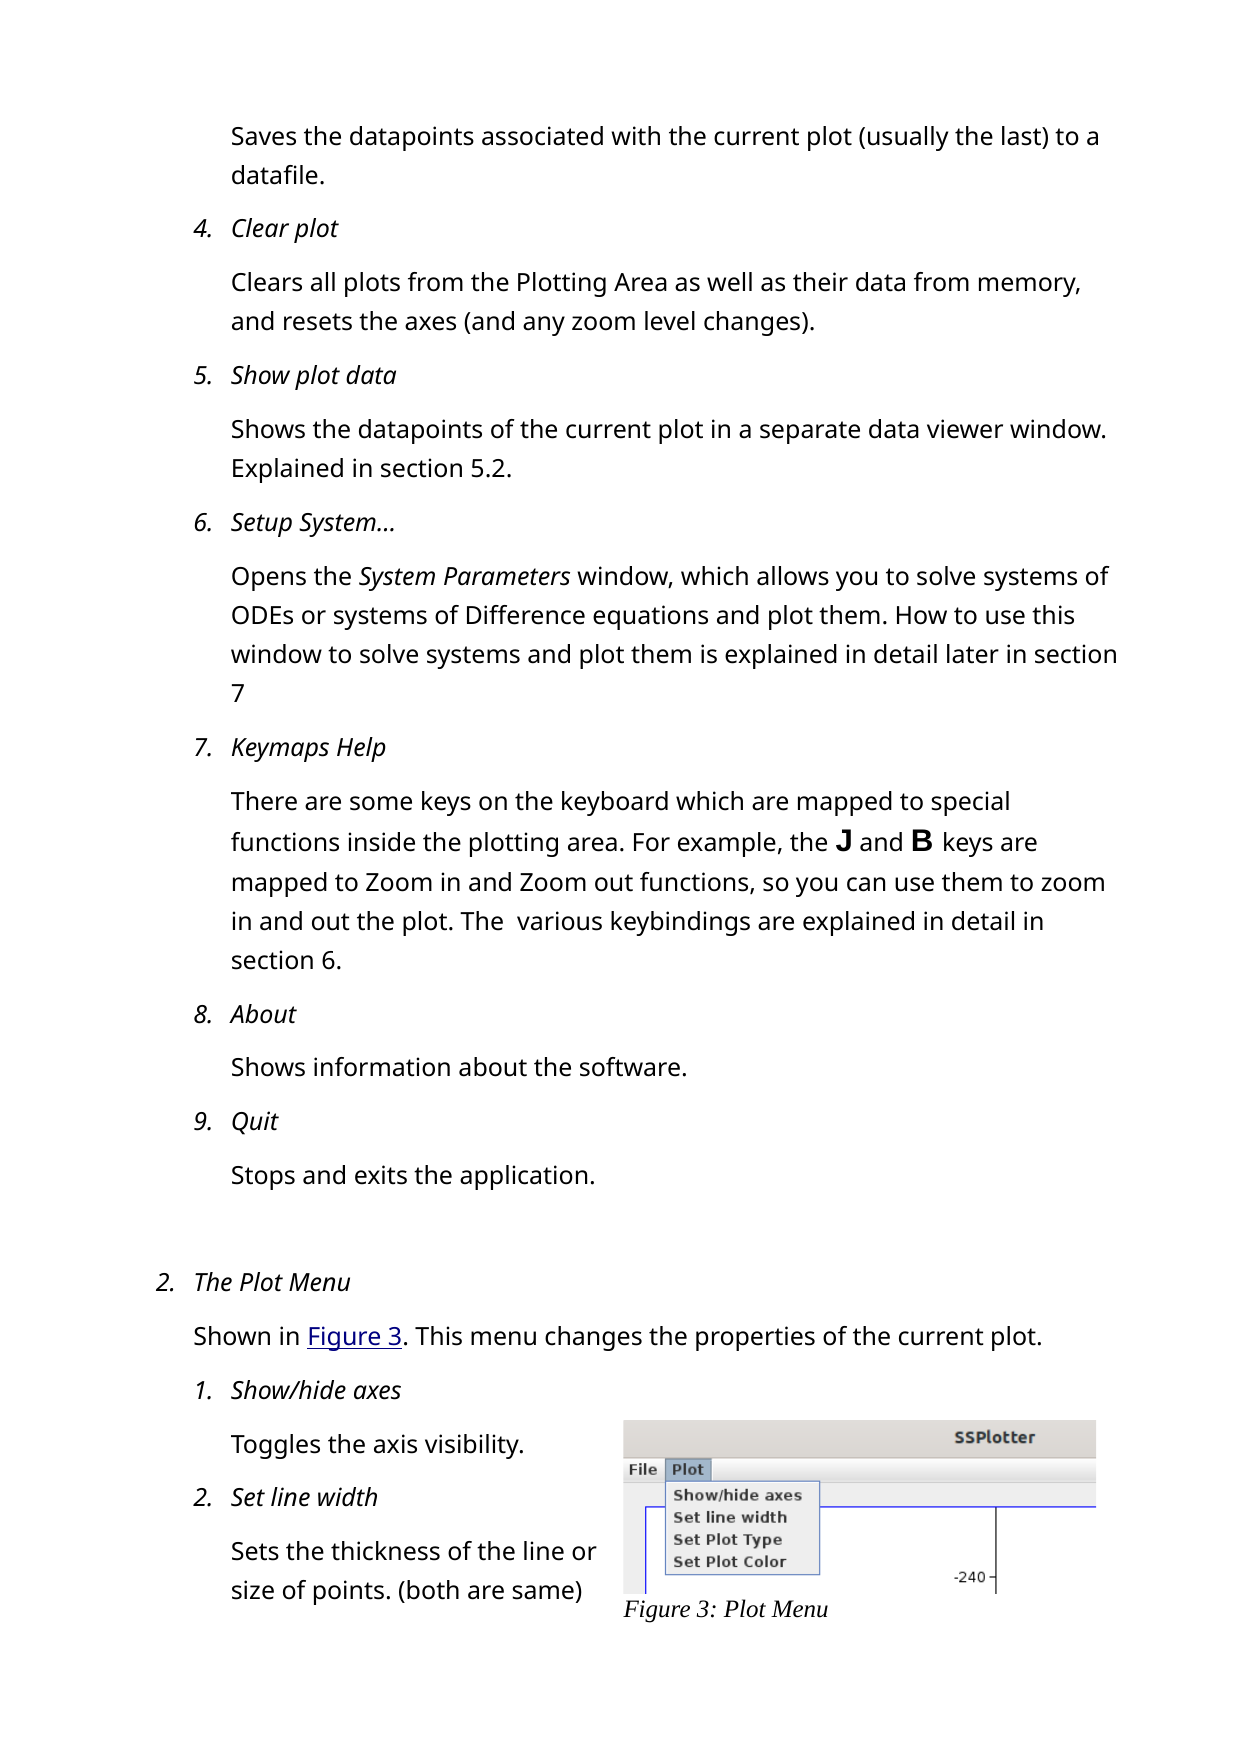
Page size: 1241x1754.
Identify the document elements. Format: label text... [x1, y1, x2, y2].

list Show/hide axes [193, 1373, 1122, 1407]
list There are some keys on the keyboard which are mapped to special functions inside the plotting area. For example, the J and B keys are mapped to Zoom in and Zoom out functions, so you can use them to zoom in and out the plot. The various keybindings are explained in detail in section 6. [193, 783, 1122, 977]
list [1097, 1480, 1122, 1514]
list Show plot data [193, 358, 1122, 392]
list [1097, 1426, 1122, 1460]
list Figure 3: Plot Menu [623, 1594, 1096, 1623]
list Clear plot [193, 211, 1122, 245]
list Sets the thickness of the line or size of points. (both are same) [193, 1534, 623, 1607]
list Opens the System Parameters window, which allows you to solve systems of ODEs or systems of Difference equations and plot them. How to use this window to solve systems and plot them is explained in detail later in section 7 [193, 558, 1122, 710]
list Toggles the axis visibility. [193, 1426, 623, 1460]
list [1096, 1534, 1122, 1607]
list Shows information about the software. [193, 1050, 1122, 1084]
list Setup System… [193, 504, 1122, 538]
list Set line width [193, 1480, 623, 1514]
list Keymaps Help [193, 729, 1122, 763]
picture [623, 1420, 1097, 1594]
list Shows the datapoints of the current plot in a separate data viewer window. Explained in section 5.2. [193, 411, 1122, 485]
list Saves the datapoints associated with the current plot (usually the last) to a datafile. [193, 118, 1122, 191]
list Clears all plots from the Plotting Area as well as their data from memory, and resets the axes (and any zoom level changes). [193, 265, 1122, 338]
list Stops and exits the application. [193, 1158, 1122, 1192]
list Shown in Figure 3. This menu changes the properties of the current plot. [156, 1319, 1122, 1353]
list [623, 1408, 1096, 1420]
list About [193, 996, 1122, 1030]
list Quit [193, 1104, 1122, 1138]
list The Plot Menu [156, 1265, 1122, 1299]
